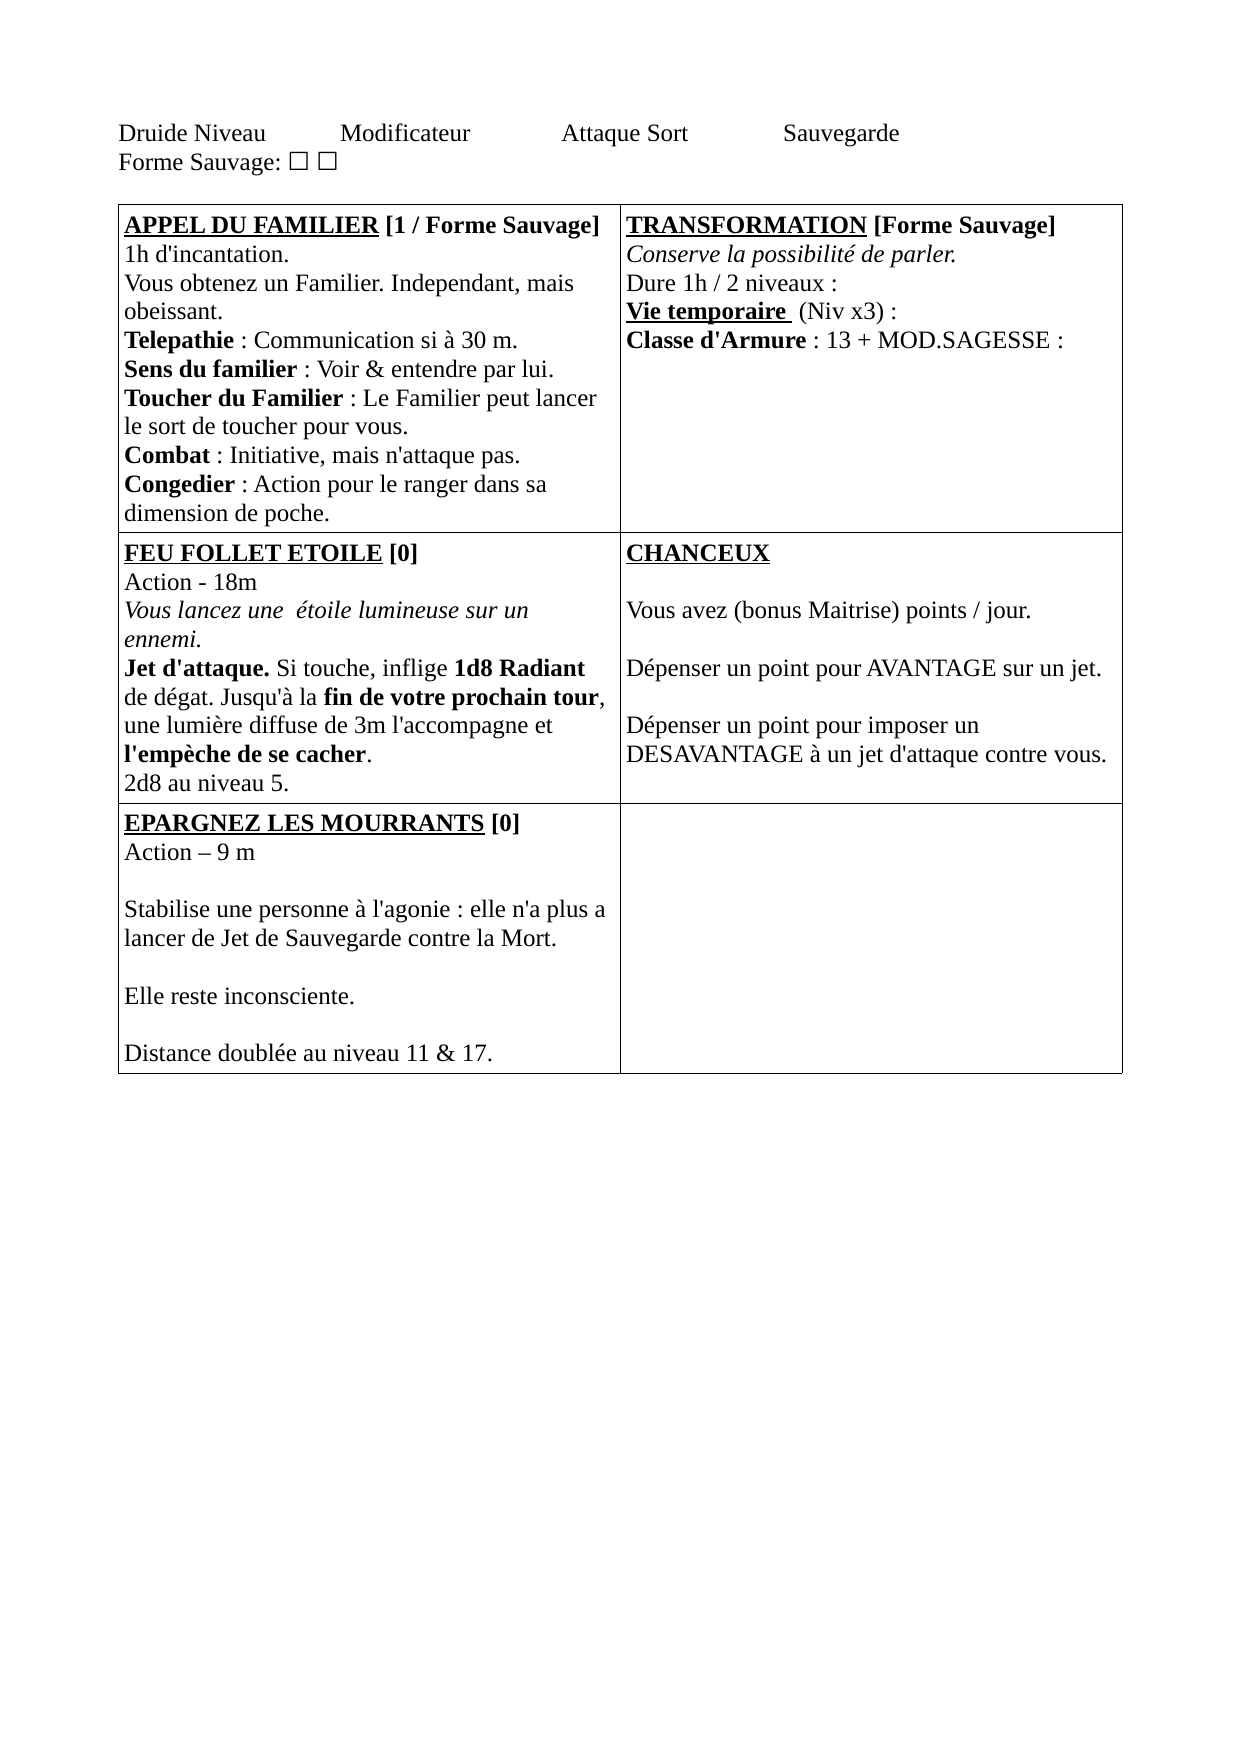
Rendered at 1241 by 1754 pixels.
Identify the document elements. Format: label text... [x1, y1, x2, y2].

text Druide Niveau Modificateur Attaque Sort Sauvegarde [118, 118, 1122, 147]
text Forme Sauvage: ☐ ☐ [118, 147, 1122, 176]
table_cell FEU FOLLET ETOILE [0] Action - 18m Vous lancez une étoile lumineuse sur un ennemi. Jet d'attaque. Si touche, inflige 1d8 Radiant de dégat. Jusqu'à la fin de votre prochain tour, une lumière diffuse de 3m l'accompagne et l'empèche de se cacher. 2d8 au niveau 5. [119, 533, 620, 802]
table_header TRANSFORMATION [Forme Sauvage] Conserve la possibilité de parler. Dure 1h / 2 niveaux : Vie temporaire (Niv x3) : Classe d'Armure : 13 + MOD.SAGESSE : [621, 205, 1122, 532]
table_cell EPARGNEZ LES MOURRANTS [0] Action – 9 m Stabilise une personne à l'agonie : elle n'a plus a lancer de Jet de Sauvegarde contre la Mort. Elle reste inconsciente. Distance doublée au niveau 11 & 17. [119, 804, 620, 1073]
table_cell [621, 804, 1122, 1073]
table_cell CHANCEUX Vous avez (bonus Maitrise) points / jour. Dépenser un point pour AVANTAGE sur un jet. Dépenser un point pour imposer un DESAVANTAGE à un jet d'attaque contre vous. [621, 533, 1122, 802]
table_header APPEL DU FAMILIER [1 / Forme Sauvage] 1h d'incantation. Vous obtenez un Familier. Independant, mais obeissant. Telepathie : Communication si à 30 m. Sens du familier : Voir & entendre par lui. Toucher du Familier : Le Familier peut lancer le sort de toucher pour vous. Combat : Initiative, mais n'attaque pas. Congedier : Action pour le ranger dans sa dimension de poche. [119, 205, 620, 532]
